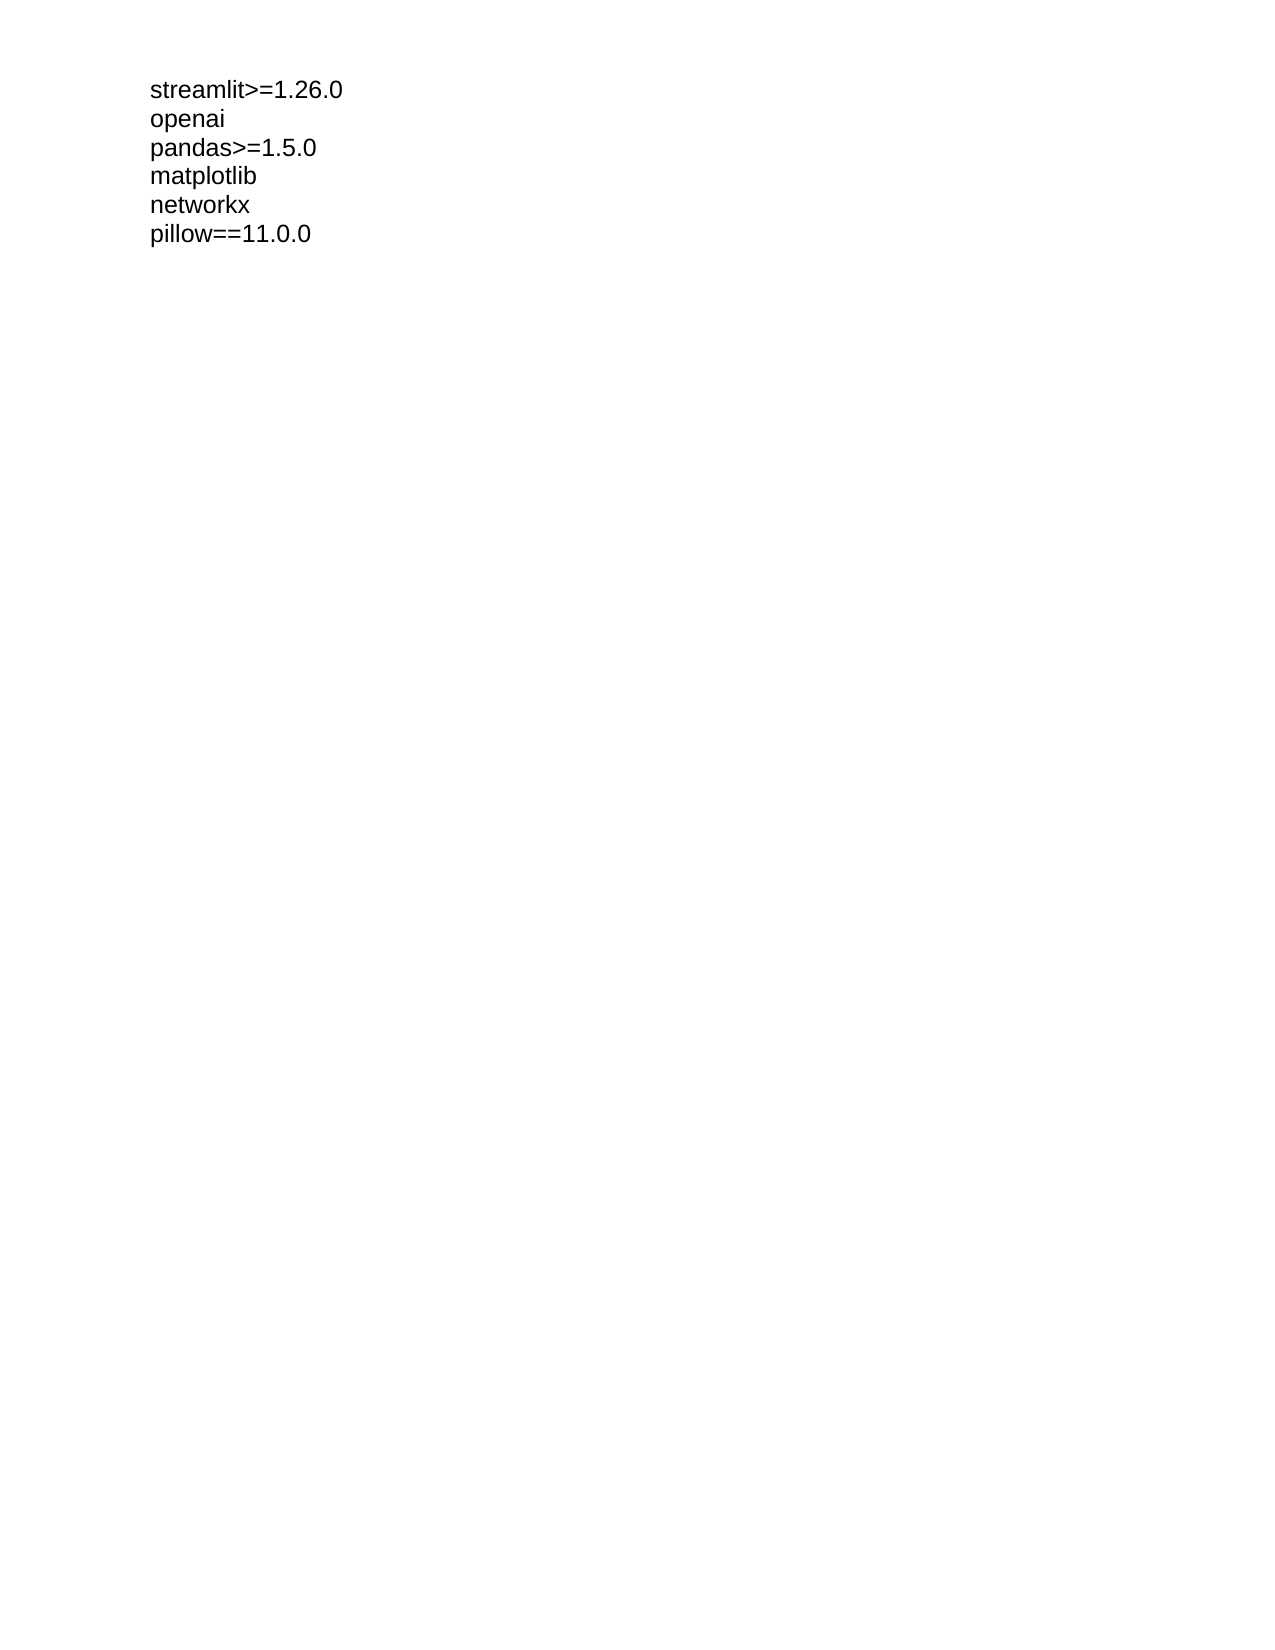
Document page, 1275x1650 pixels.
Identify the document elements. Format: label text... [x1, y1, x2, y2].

text networkx [150, 190, 1125, 219]
text openai [150, 104, 1125, 132]
text streamlit>=1.26.0 [150, 75, 1125, 104]
text pillow==11.0.0 [150, 219, 1125, 247]
text matplotlib [150, 161, 1125, 190]
text pandas>=1.5.0 [150, 132, 1125, 161]
